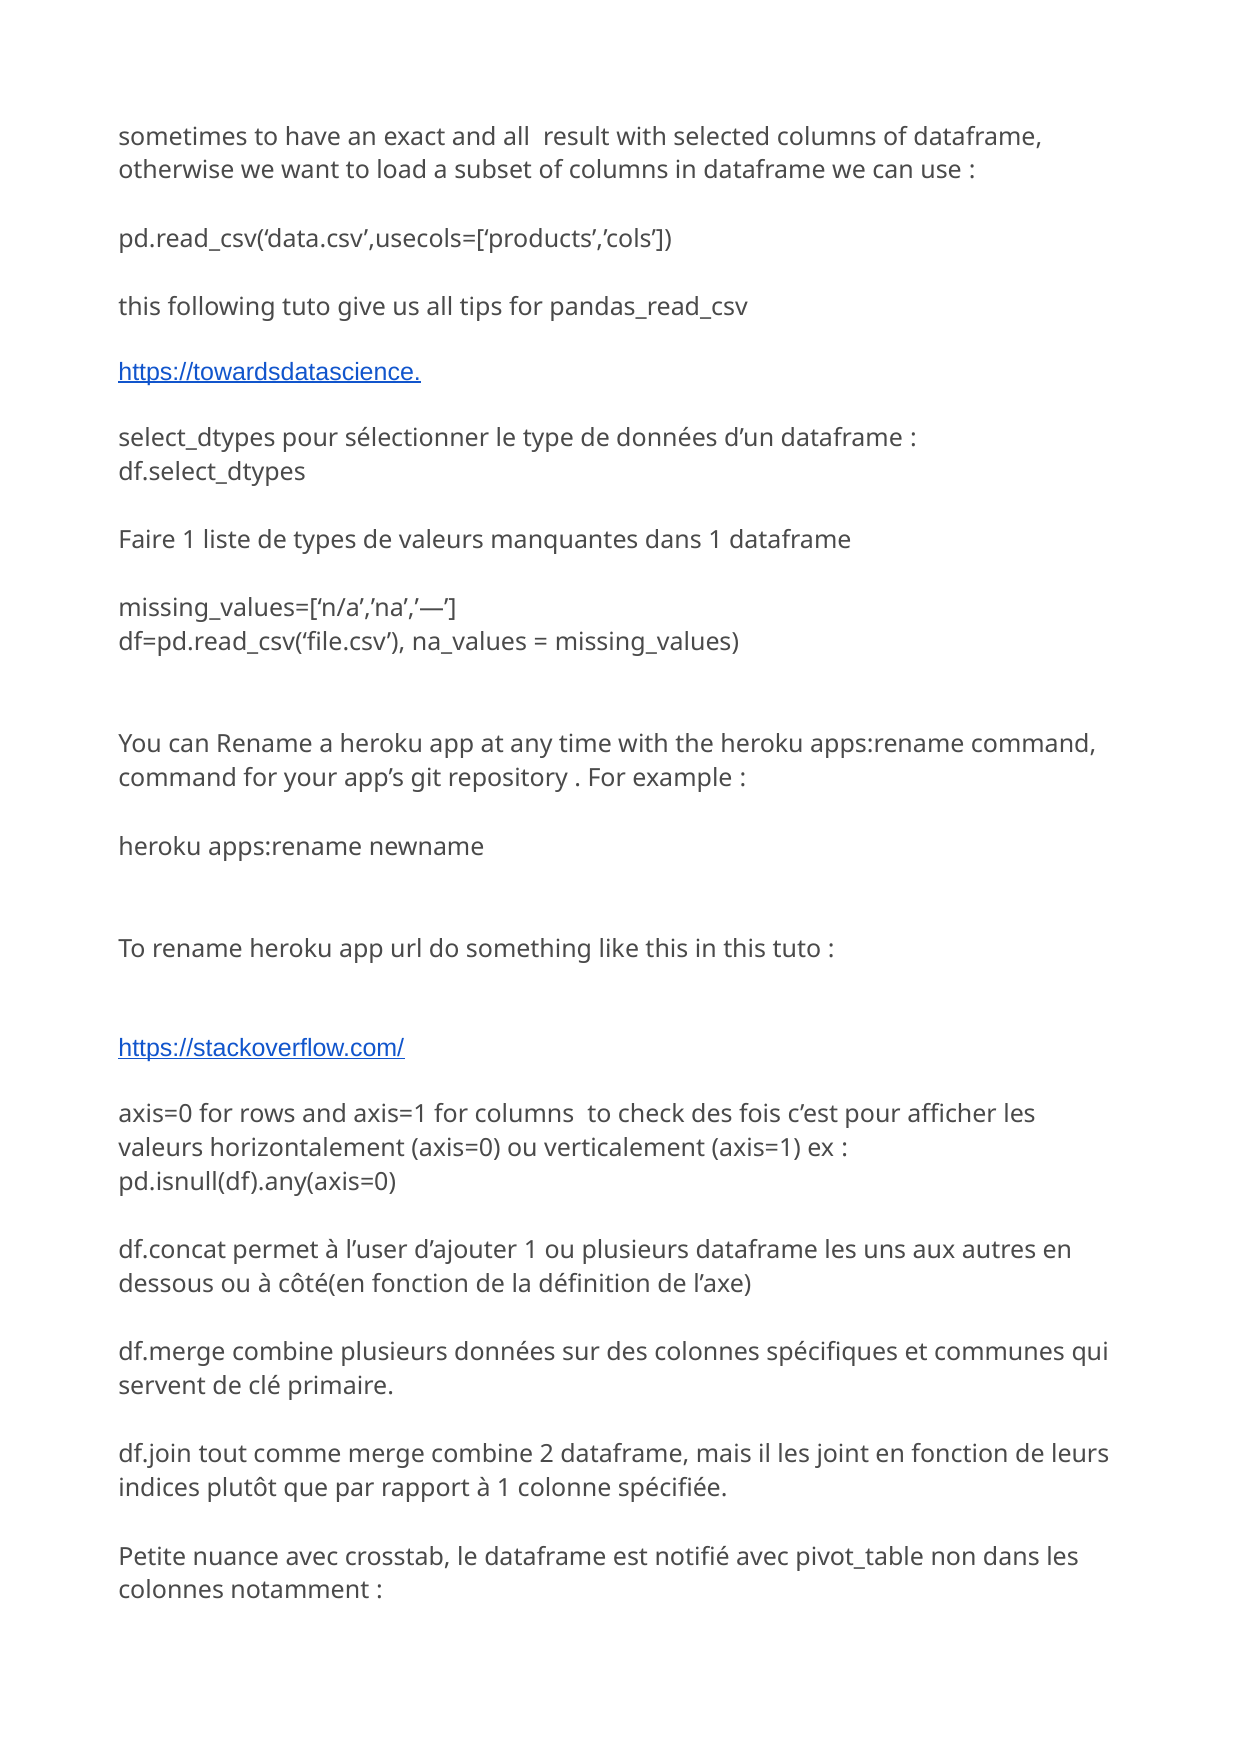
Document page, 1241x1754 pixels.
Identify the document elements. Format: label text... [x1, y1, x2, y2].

text https://stackoverflow.com/ [118, 1032, 1122, 1061]
text df.concat permet à l’user d’ajouter 1 ou plusieurs dataframe les uns aux autres en dessous ou à côté(en fonction de la définition de l’axe) [118, 1232, 1122, 1300]
text pd.read_csv(‘data.csv’,usecols=[‘products’,’cols’]) [118, 220, 1122, 254]
text Petite nuance avec crosstab, le dataframe est notifié avec pivot_table non dans les colonnes notamment : [118, 1538, 1122, 1606]
text axis=0 for rows and axis=1 for columns to check des fois c’est pour afficher les valeurs horizontalement (axis=0) ou verticalement (axis=1) ex : pd.isnull(df).any(axis=0) [118, 1095, 1122, 1197]
text heroku apps:rename newname [118, 828, 1122, 862]
text You can Rename a heroku app at any time with the heroku apps:rename command, command for your app’s git repository . For example : [118, 726, 1122, 794]
text missing_values=[‘n/a’,’na’,’—’] [118, 590, 1122, 624]
text To rename heroku app url do something like this in this tuto : [118, 930, 1122, 964]
text this following tuto give us all tips for pandas_read_csv [118, 288, 1122, 322]
text df.select_dtypes [118, 453, 1122, 487]
text https://towardsdatascience. [118, 357, 1122, 385]
text select_dtypes pour sélectionner le type de données d’un dataframe : [118, 419, 1122, 453]
text df=pd.read_csv(‘file.csv’), na_values = missing_values) [118, 624, 1122, 658]
text Faire 1 liste de types de valeurs manquantes dans 1 dataframe [118, 522, 1122, 556]
text df.merge combine plusieurs données sur des colonnes spécifiques et communes qui servent de clé primaire. [118, 1334, 1122, 1402]
text sometimes to have an exact and all result with selected columns of dataframe, otherwise we want to load a subset of columns in dataframe we can use : [118, 118, 1122, 186]
text df.join tout comme merge combine 2 dataframe, mais il les joint en fonction de leurs indices plutôt que par rapport à 1 colonne spécifiée. [118, 1436, 1122, 1504]
